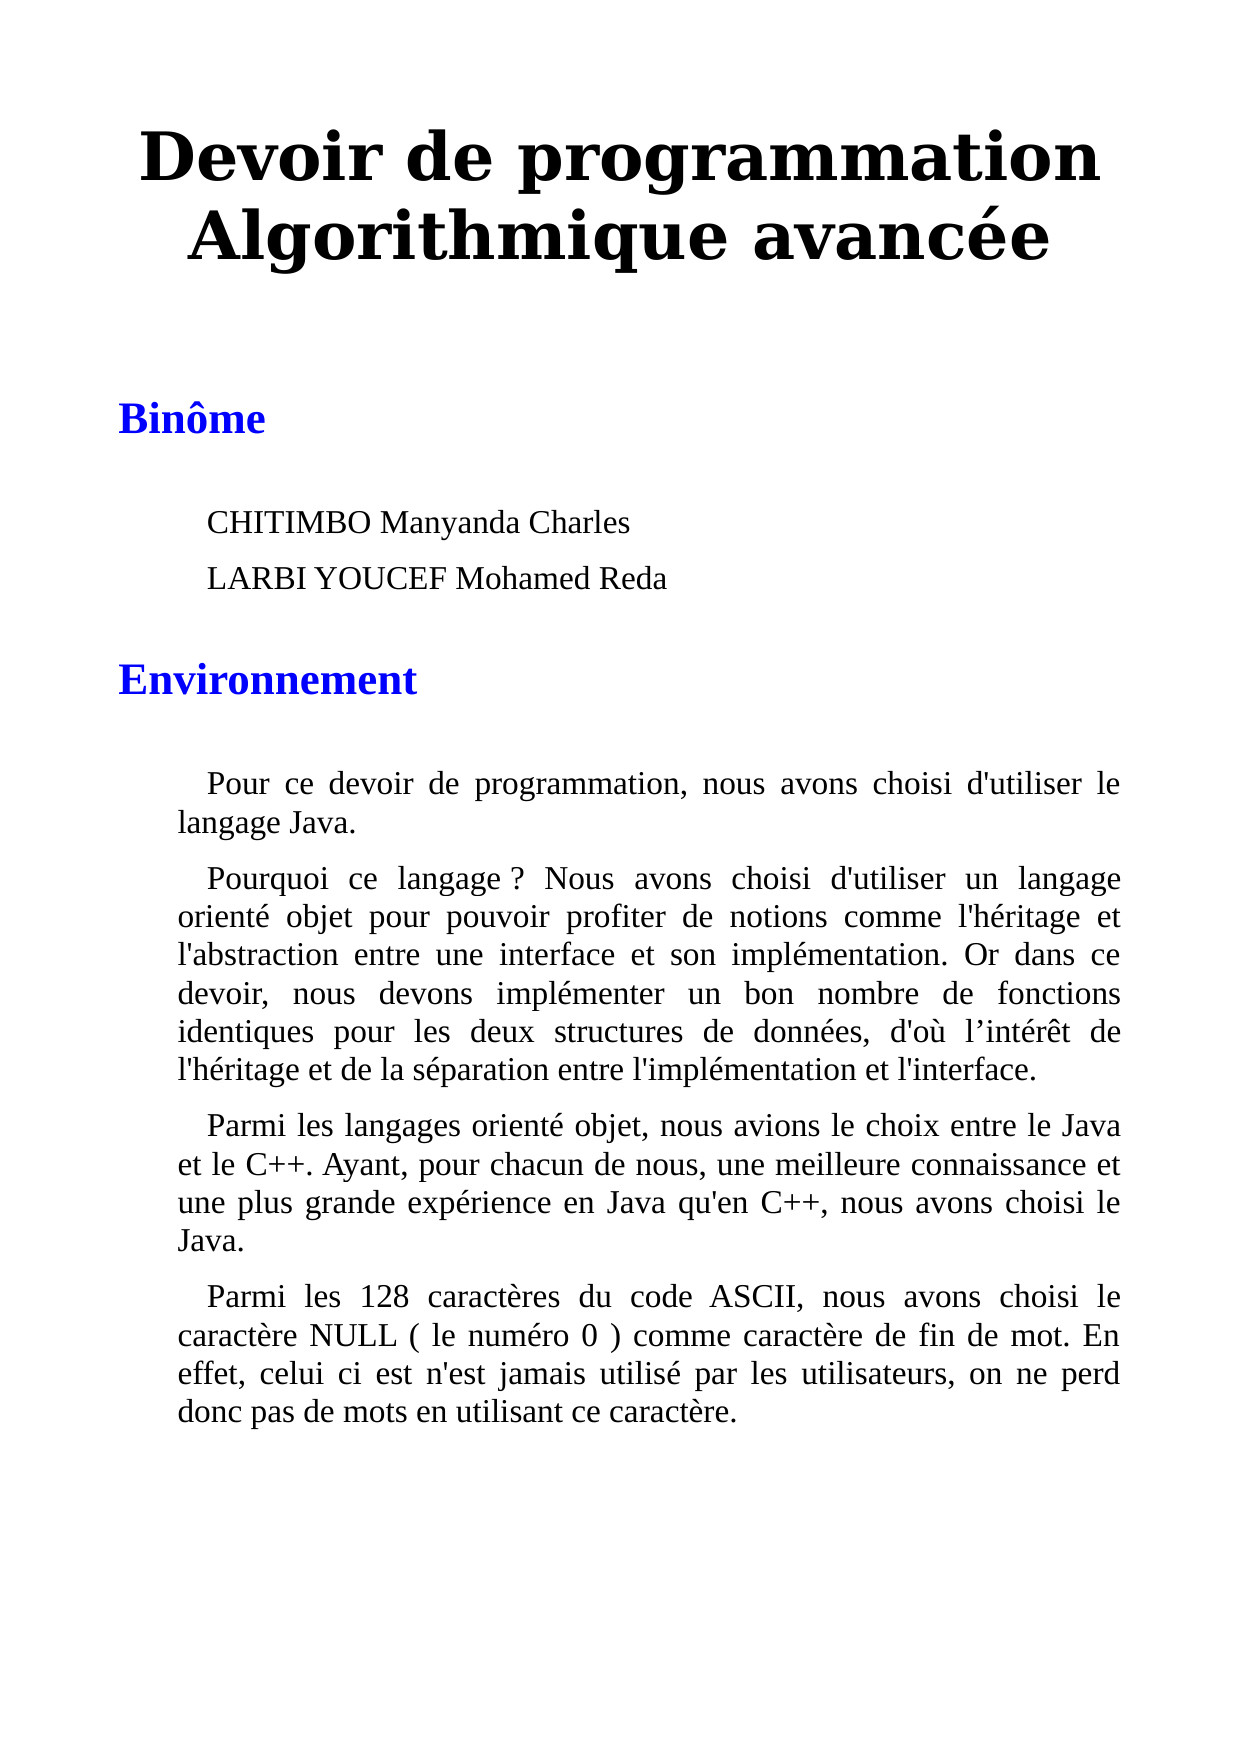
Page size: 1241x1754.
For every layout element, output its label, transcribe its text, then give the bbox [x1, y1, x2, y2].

text Environnement [429, 653, 1122, 704]
text Parmi les langages orienté objet, nous avions le choix entre le Java et le C++. Ayant, pour chacun de nous, une meilleure connaissance et une plus grande expérience en Java qu'en C++, nous avons choisi le Java. [245, 1221, 1122, 1259]
text Binôme [266, 391, 1122, 443]
text LARBI YOUCEF Mohamed Reda [667, 558, 1122, 597]
text Devoir de programmation [118, 118, 1122, 196]
text LARBI YOUCEF Mohamed Reda [177, 558, 207, 597]
text Pour ce devoir de programmation, nous avons choisi d'utiliser le langage Java. [177, 763, 1122, 802]
text Parmi les 128 caractères du code ASCII, nous avons choisi le caractère NULL ( le numéro 0 ) comme caractère de fin de mot. En effet, celui ci est n'est jamais utilisé par les utilisateurs, on ne perd donc pas de mots en utilisant ce caractère. [746, 1392, 1122, 1430]
text Pour ce devoir de programmation, nous avons choisi d'utiliser le langage Java. [365, 802, 1122, 840]
text CHITIMBO Manyanda Charles [177, 502, 207, 541]
text Pourquoi ce langage ? Nous avons choisi d'utiliser un langage orienté objet pour pouvoir profiter de notions comme l'héritage et l'abstraction entre une interface et son implémentation. Or dans ce devoir, nous devons implémenter un bon nombre de fonctions identiques pour les deux structures de données, d'où l’intérêt de l'héritage et de la séparation entre l'implémentation et l'interface. [177, 1049, 1122, 1088]
text CHITIMBO Manyanda Charles [631, 502, 1122, 541]
text Algorithmique avancée [118, 196, 1122, 275]
